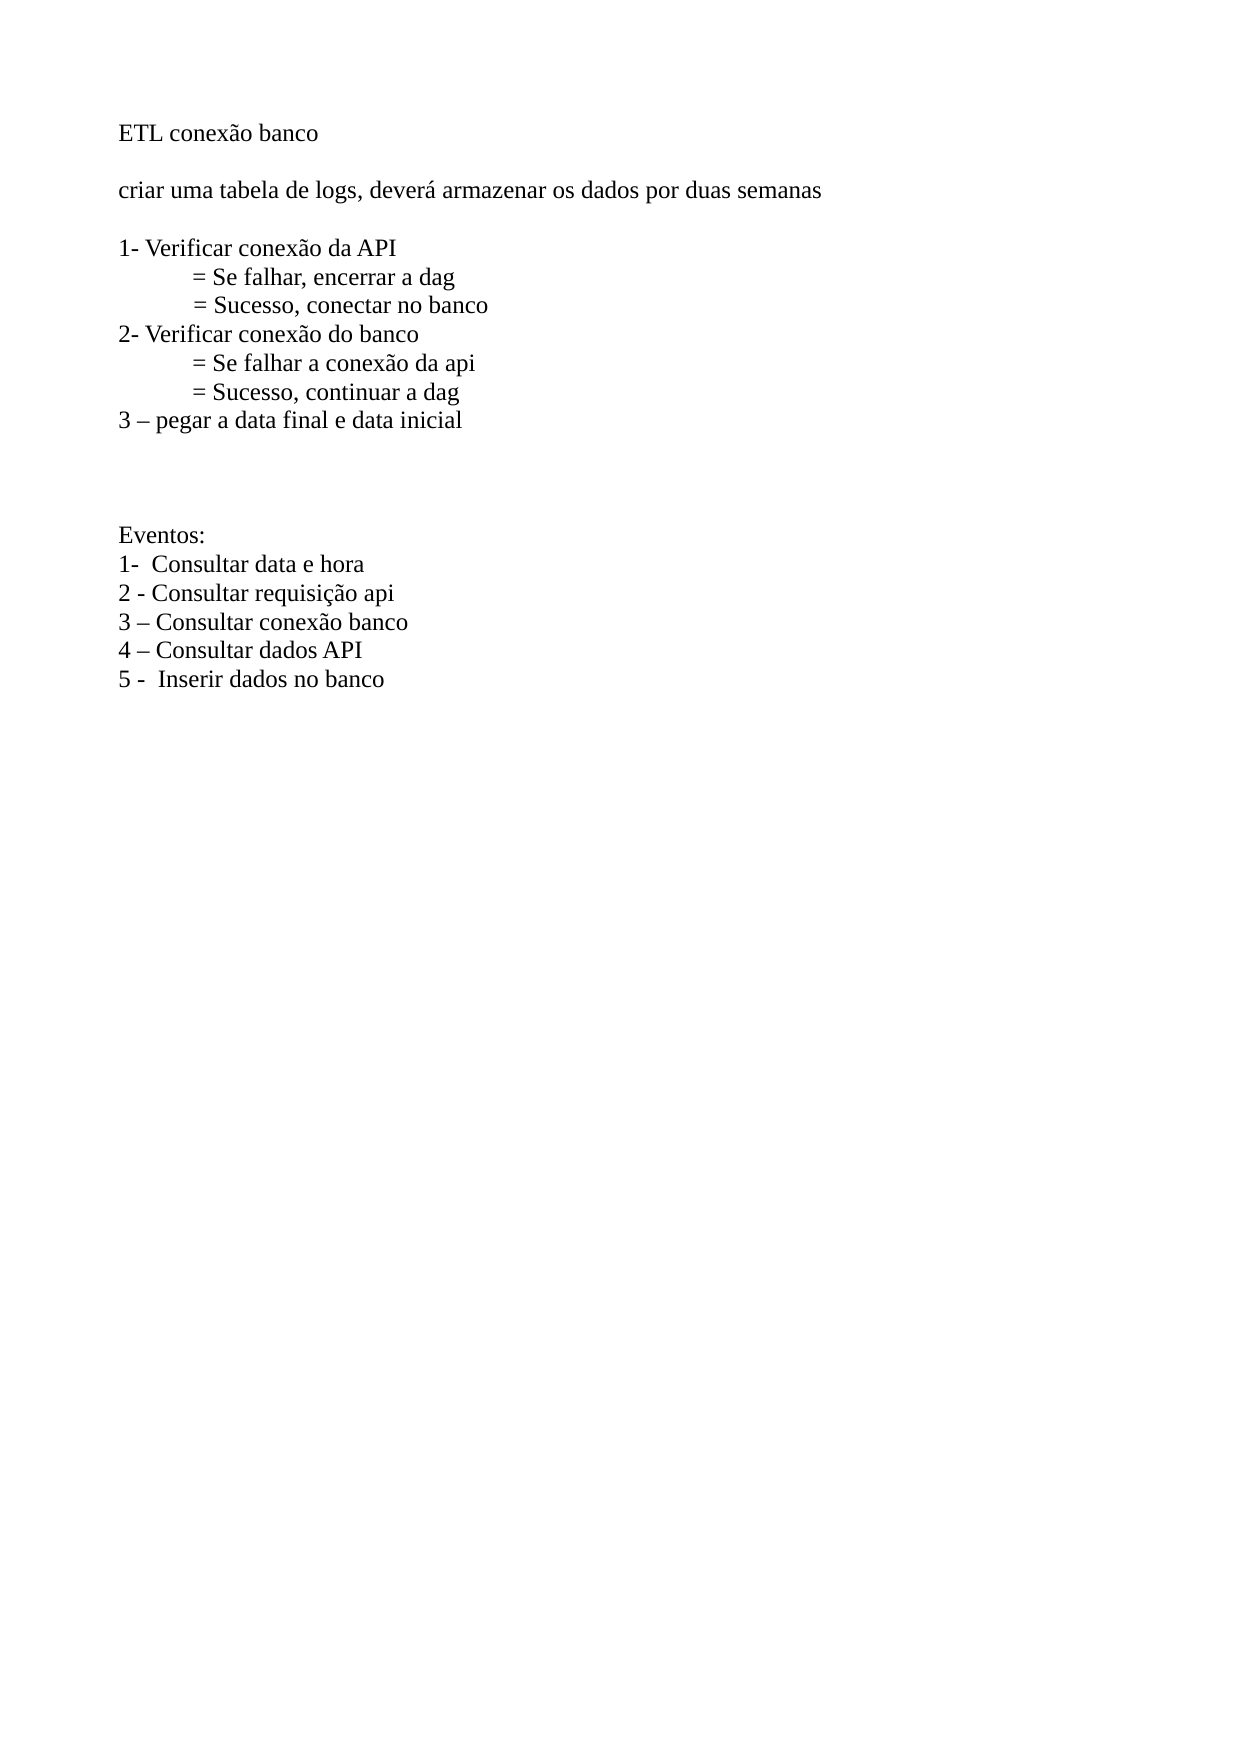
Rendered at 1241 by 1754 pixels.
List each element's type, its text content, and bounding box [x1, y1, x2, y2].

text = Se falhar, encerrar a dag [118, 262, 1122, 291]
text 2- Verificar conexão do banco [118, 319, 1122, 348]
text 5 - Inserir dados no banco [118, 664, 1122, 693]
text 2 - Consultar requisição api [118, 578, 1122, 607]
text 1- Consultar data e hora [118, 549, 1122, 578]
text criar uma tabela de logs, deverá armazenar os dados por duas semanas [118, 176, 1122, 204]
text = Se falhar a conexão da api [118, 348, 1122, 377]
text 1- Verificar conexão da API [118, 233, 1122, 262]
text = Sucesso, conectar no banco [118, 291, 1122, 319]
text 3 – Consultar conexão banco [118, 607, 1122, 636]
text = Sucesso, continuar a dag [118, 377, 1122, 406]
text ETL conexão banco [118, 118, 1122, 147]
text Eventos: [118, 521, 1122, 549]
text 4 – Consultar dados API [118, 636, 1122, 664]
text 3 – pegar a data final e data inicial [118, 406, 1122, 434]
